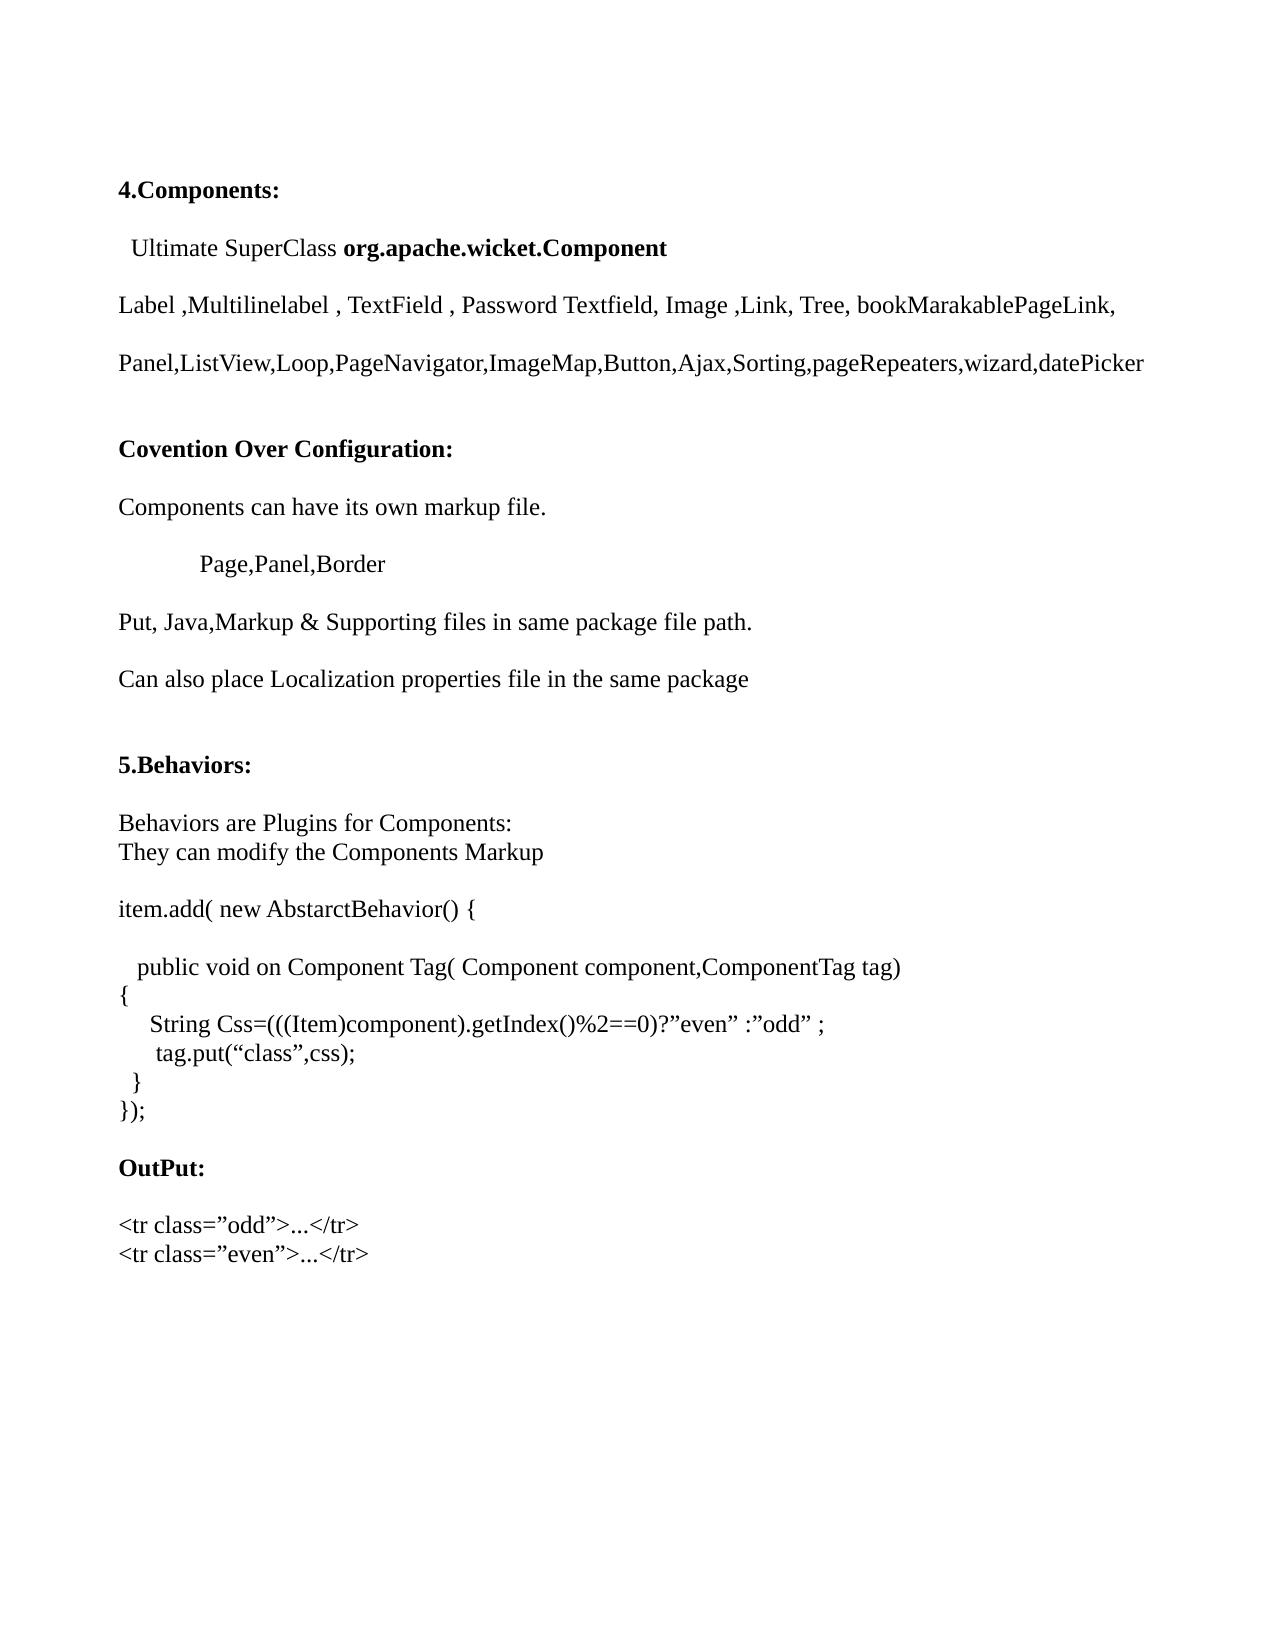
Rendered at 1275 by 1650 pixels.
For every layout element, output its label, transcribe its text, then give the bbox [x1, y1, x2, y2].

text item.add( new AbstarctBehavior() { [118, 894, 1157, 923]
text They can modify the Components Markup [118, 837, 1157, 866]
text Covention Over Configuration: [118, 434, 1157, 463]
text Ultimate SuperClass org.apache.wicket.Component [118, 233, 1157, 262]
text public void on Component Tag( Component component,ComponentTag tag) [118, 952, 1157, 981]
text Components can have its own markup file. [118, 492, 1157, 521]
text Panel,ListView,Loop,PageNavigator,ImageMap,Button,Ajax,Sorting,pageRepeaters,wizard,datePicker [118, 348, 1157, 377]
text Label ,Multilinelabel , TextField , Password Textfield, Image ,Link, Tree, bookMarakablePageLink, [118, 291, 1157, 319]
text <tr class=”even”>...</tr> [118, 1239, 1157, 1268]
text tag.put(“class”,css); [118, 1038, 1157, 1067]
text 4.Components: [118, 176, 1157, 204]
text Put, Java,Markup & Supporting files in same package file path. [118, 607, 1157, 636]
text 5.Behaviors: [118, 751, 1157, 779]
text }); [118, 1096, 1157, 1124]
text String Css=(((Item)component).getIndex()%2==0)?”even” :”odd” ; [118, 1009, 1157, 1038]
text Can also place Localization properties file in the same package [118, 664, 1157, 693]
text } [118, 1067, 1157, 1096]
text Behaviors are Plugins for Components: [118, 808, 1157, 837]
text { [118, 981, 1157, 1009]
text OutPut: [118, 1153, 1157, 1182]
text Page,Panel,Border [118, 549, 1157, 578]
text <tr class=”odd”>...</tr> [118, 1211, 1157, 1239]
